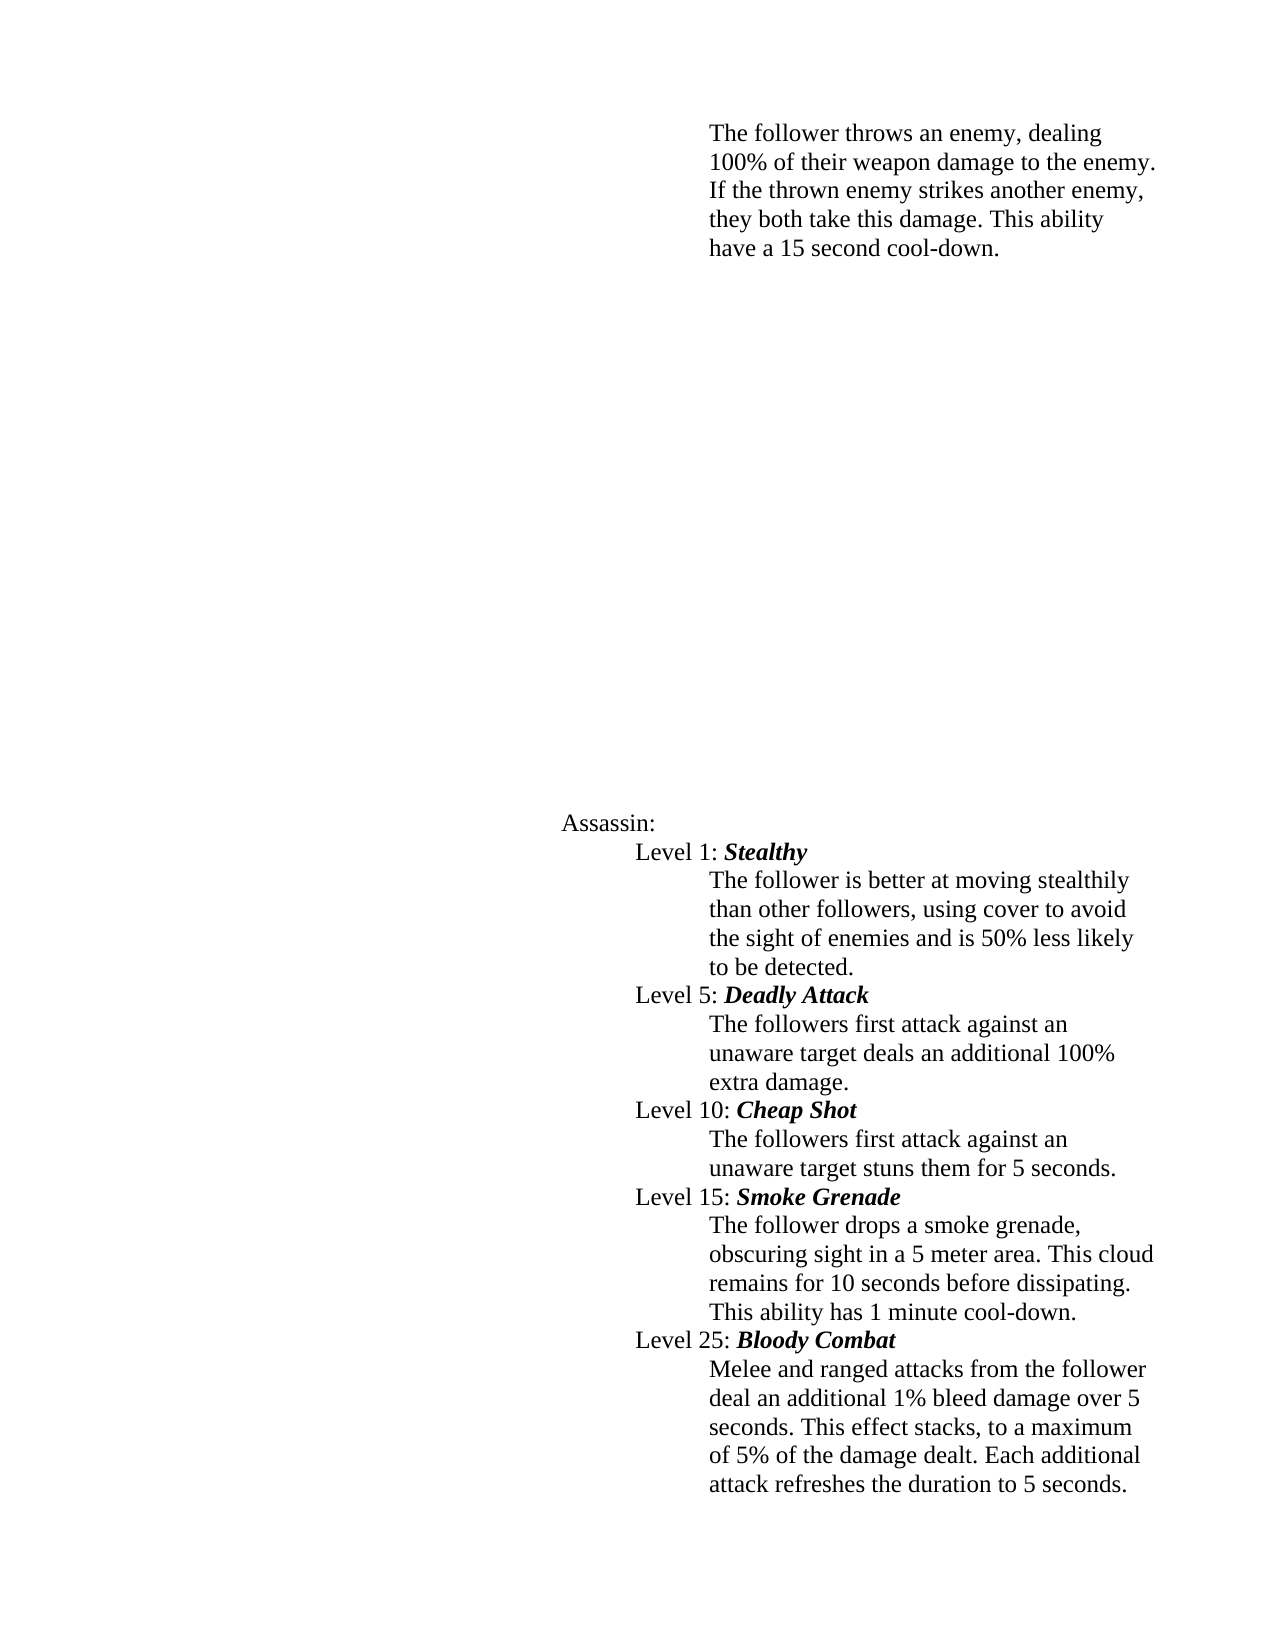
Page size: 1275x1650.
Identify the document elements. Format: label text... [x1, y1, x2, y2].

text Level 5: Deadly Attack [118, 981, 1157, 1009]
text Level 15: Smoke Grenade [118, 1182, 1157, 1211]
text Level 1: Stealthy [118, 837, 1157, 866]
text Level 10: Cheap Shot [118, 1096, 1157, 1124]
text Assassin: [118, 808, 1157, 837]
text The followers first attack against an unaware target deals an additional 100% extra damage. [118, 1009, 1157, 1096]
text The followers first attack against an unaware target stuns them for 5 seconds. [118, 1124, 1157, 1182]
text The follower throws an enemy, dealing 100% of their weapon damage to the enemy. If the thrown enemy strikes another enemy, they both take this damage. This ability have a 15 second cool-down. [118, 118, 1157, 262]
text The follower drops a smoke grenade, obscuring sight in a 5 meter area. This cloud remains for 10 seconds before dissipating. This ability has 1 minute cool-down. Level 25: Bloody Combat [118, 1211, 1157, 1354]
text Melee and ranged attacks from the follower deal an additional 1% bleed damage over 5 seconds. This effect stacks, to a maximum of 5% of the damage dealt. Each additional attack refreshes the duration to 5 seconds. [118, 1354, 1157, 1498]
text The follower is better at moving stealthily than other followers, using cover to avoid the sight of enemies and is 50% less likely to be detected. [118, 866, 1157, 981]
